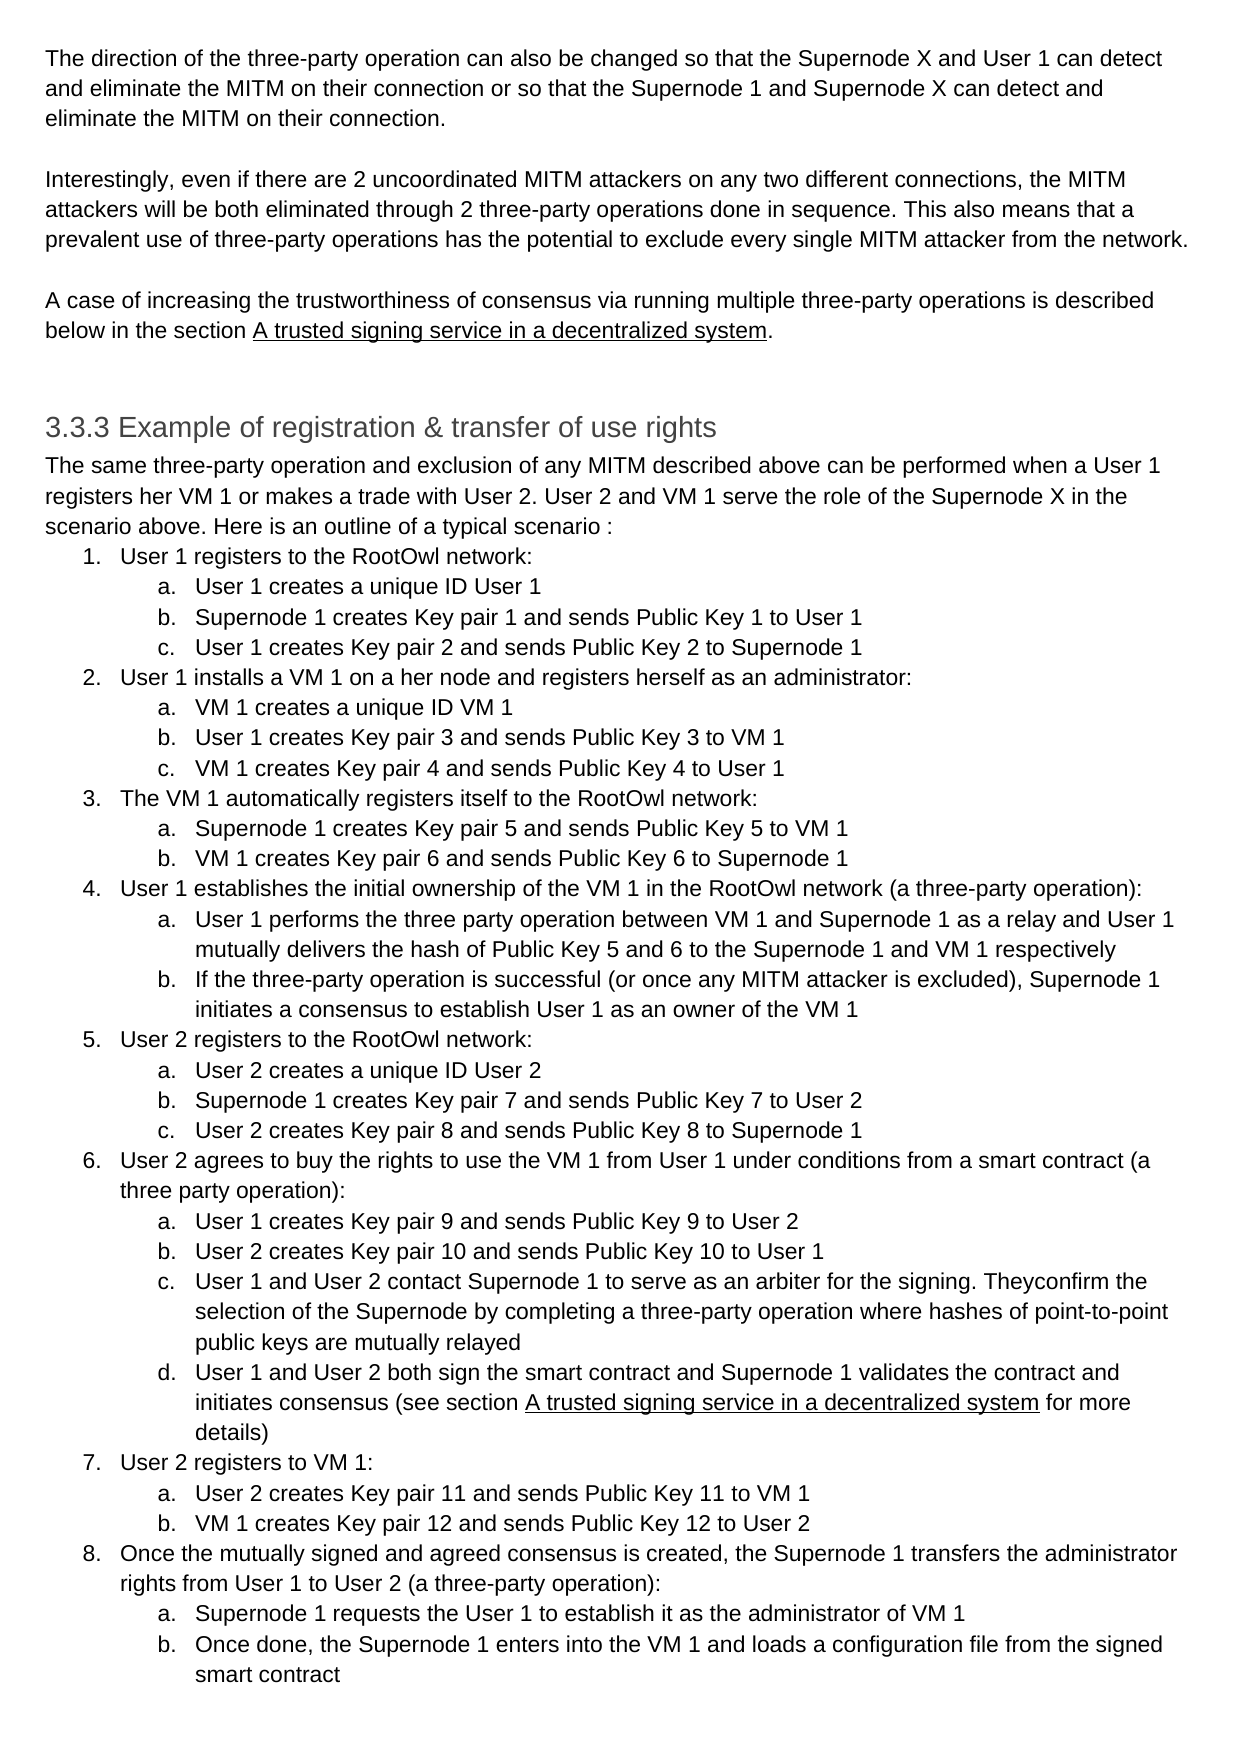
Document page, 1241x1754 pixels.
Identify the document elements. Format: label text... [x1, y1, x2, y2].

list User 2 creates Key pair 11 and sends Public Key 11 to VM 1 [157, 1479, 1195, 1506]
list VM 1 creates Key pair 6 and sends Public Key 6 to Supernode 1 [157, 845, 1195, 871]
list User 1 registers to the RootOwl network: [82, 543, 1195, 569]
list If the three-party operation is successful (or once any MITM attacker is excluded), Supernode 1 initiates a consensus to establish User 1 as an owner of the VM 1 [157, 966, 1195, 1022]
text The direction of the three-party operation can also be changed so that the Supernode X and User 1 can detect and eliminate the MITM on their connection or so that the Supernode 1 and Supernode X can detect and eliminate the MITM on their connection. [45, 45, 1195, 132]
list VM 1 creates a unique ID VM 1 [157, 694, 1195, 720]
list User 1 creates Key pair 3 and sends Public Key 3 to VM 1 [157, 724, 1195, 751]
list User 2 creates Key pair 8 and sends Public Key 8 to Supernode 1 [157, 1117, 1195, 1143]
list The VM 1 automatically registers itself to the RootOwl network: [82, 785, 1195, 811]
list User 1 and User 2 both sign the smart contract and Supernode 1 validates the contract and initiates consensus (see section A trusted signing service in a decentralized system for more details) [157, 1359, 1195, 1445]
text Interestingly, even if there are 2 uncoordinated MITM attackers on any two different connections, the MITM attackers will be both eliminated through 2 three-party operations done in sequence. This also means that a prevalent use of three-party operations has the potential to exclude every single MITM attacker from the network. [45, 166, 1195, 252]
text The same three-party operation and exclusion of any MITM described above can be performed when a User 1 registers her VM 1 or makes a trade with User 2. User 2 and VM 1 serve the role of the Supernode X in the scenario above. Here is an outline of a typical scenario : [45, 452, 1195, 539]
list Supernode 1 creates Key pair 1 and sends Public Key 1 to User 1 [157, 603, 1195, 630]
list User 2 registers to VM 1: [82, 1449, 1195, 1476]
list User 1 performs the three party operation between VM 1 and Supernode 1 as a relay and User 1 mutually delivers the hash of Public Key 5 and 6 to the Supernode 1 and VM 1 respectively [157, 906, 1195, 962]
list VM 1 creates Key pair 12 and sends Public Key 12 to User 2 [157, 1510, 1195, 1536]
list User 2 registers to the RootOwl network: [82, 1026, 1195, 1053]
list User 1 installs a VM 1 on a her node and registers herself as an administrator: [82, 664, 1195, 690]
list User 1 and User 2 contact Supernode 1 to serve as an arbiter for the signing. Theyconfirm the selection of the Supernode by completing a three-party operation where hashes of point-to-point public keys are mutually relayed [157, 1268, 1195, 1355]
list VM 1 creates Key pair 4 and sends Public Key 4 to User 1 [157, 754, 1195, 781]
list Supernode 1 creates Key pair 5 and sends Public Key 5 to VM 1 [157, 815, 1195, 841]
list User 1 establishes the initial ownership of the VM 1 in the RootOwl network (a three-party operation): [82, 875, 1195, 902]
list User 2 creates Key pair 10 and sends Public Key 10 to User 1 [157, 1238, 1195, 1264]
list User 1 creates a unique ID User 1 [157, 573, 1195, 599]
subtitle 3.3.3 Example of registration & transfer of use rights [45, 411, 1195, 444]
list Once the mutually signed and agreed consensus is created, the Supernode 1 transfers the administrator rights from User 1 to User 2 (a three-party operation): [82, 1540, 1195, 1596]
text A case of increasing the trustworthiness of consensus via running multiple three-party operations is described below in the section A trusted signing service in a decentralized system. [45, 287, 1195, 343]
list User 1 creates Key pair 2 and sends Public Key 2 to Supernode 1 [157, 634, 1195, 660]
list Supernode 1 creates Key pair 7 and sends Public Key 7 to User 2 [157, 1087, 1195, 1113]
list User 2 creates a unique ID User 2 [157, 1057, 1195, 1083]
list Once done, the Supernode 1 enters into the VM 1 and loads a configuration file from the signed smart contract [157, 1631, 1195, 1687]
list Supernode 1 requests the User 1 to establish it as the administrator of VM 1 [157, 1600, 1195, 1627]
list User 1 creates Key pair 9 and sends Public Key 9 to User 2 [157, 1208, 1195, 1234]
list User 2 agrees to buy the rights to use the VM 1 from User 1 under conditions from a smart contract (a three party operation): [82, 1147, 1195, 1204]
